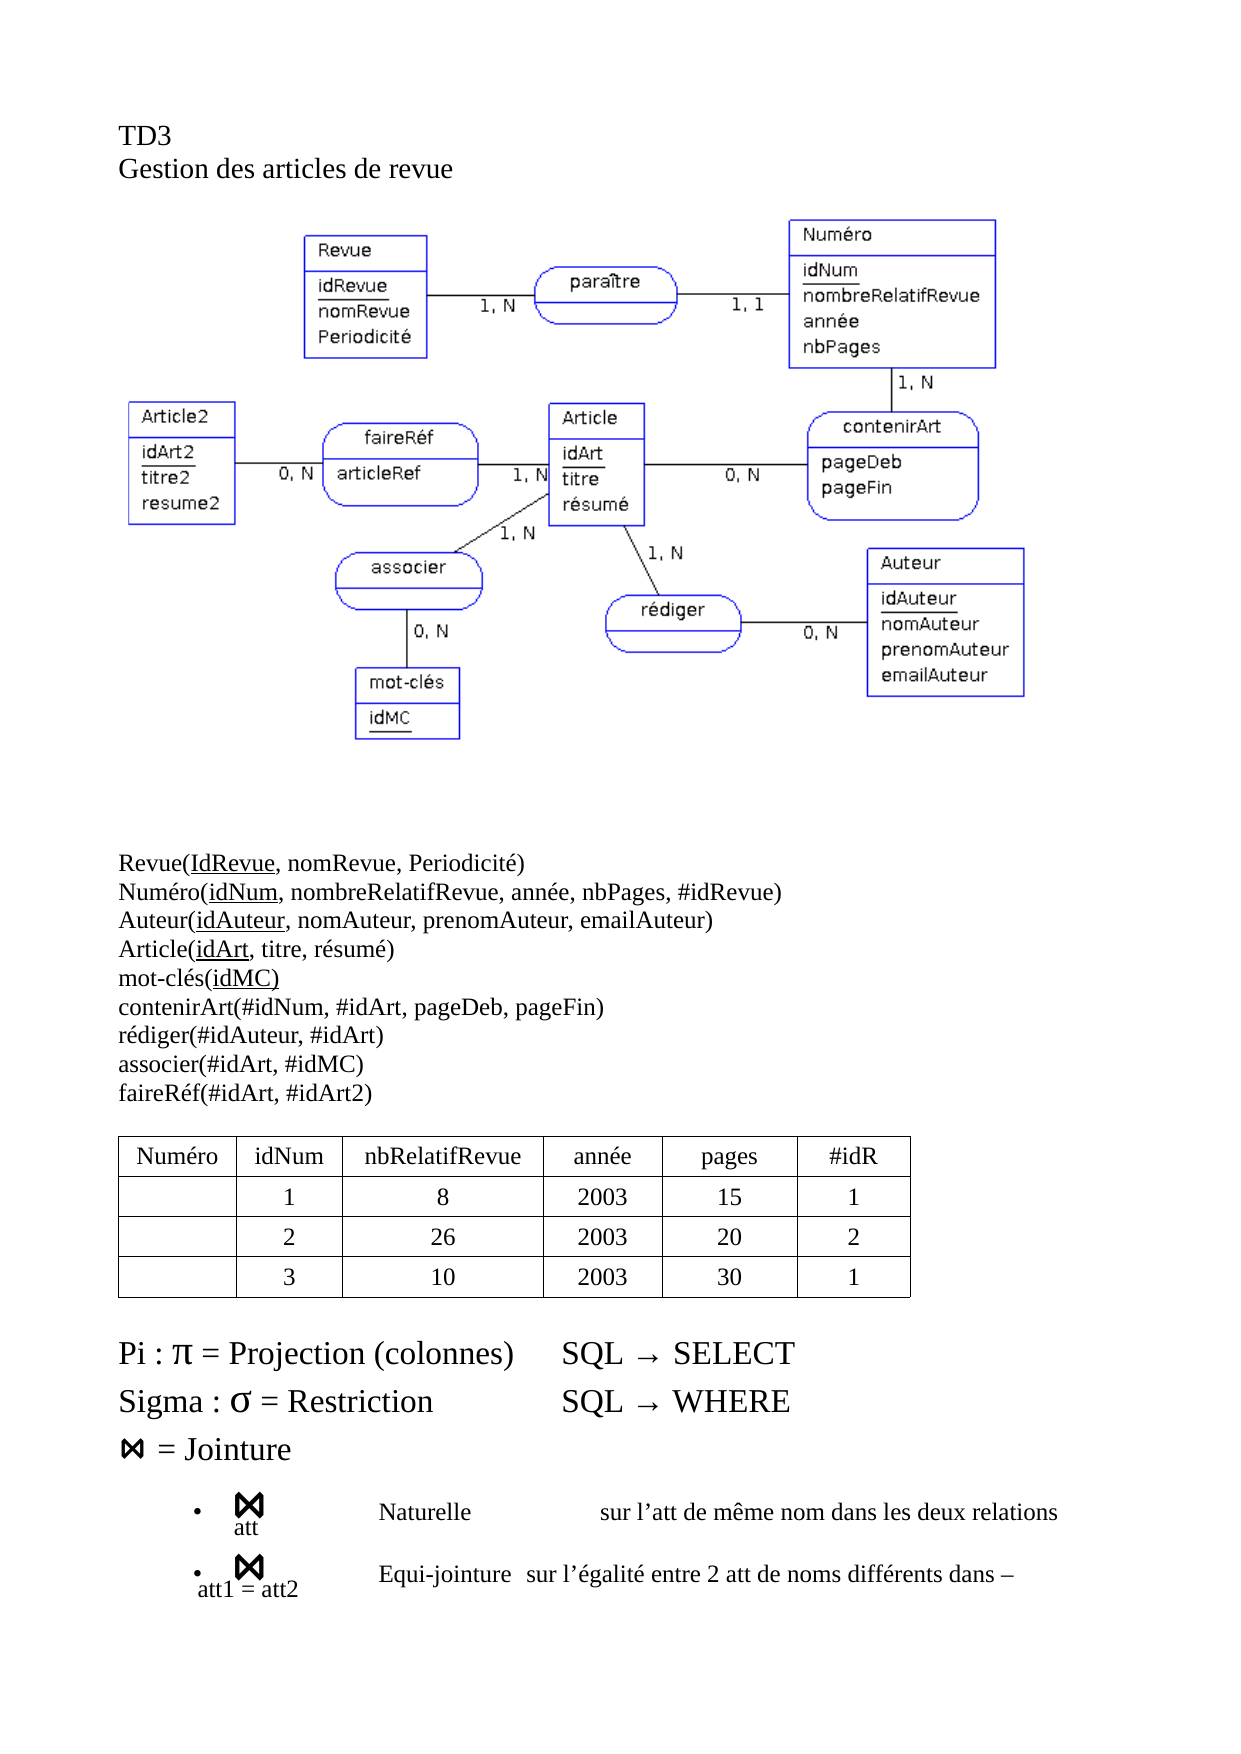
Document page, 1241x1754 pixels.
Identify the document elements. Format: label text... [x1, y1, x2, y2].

text Sigma : σ = Restriction SQL → WHERE [118, 1373, 1122, 1421]
text rédiger(#idAuteur, #idArt) [118, 1021, 1122, 1049]
table_header année [544, 1137, 662, 1176]
text associer(#idArt, #idMC) [118, 1049, 1122, 1078]
table_cell [119, 1177, 236, 1216]
text Numéro(idNum, nombreRelatifRevue, année, nbPages, #idRevue) [118, 877, 1122, 906]
table_header idNum [237, 1137, 342, 1176]
table_header #idR [798, 1137, 910, 1176]
table_cell 15 [663, 1177, 797, 1216]
text ⋈ = Jointure [118, 1421, 1122, 1469]
table_header nbRelatifRevue [343, 1137, 543, 1176]
text Revue(IdRevue, nomRevue, Periodicité) [118, 848, 1122, 877]
table_cell 3 [237, 1257, 342, 1297]
table_cell 2003 [544, 1257, 662, 1297]
table_cell 2003 [544, 1217, 662, 1256]
table_cell 2003 [544, 1177, 662, 1216]
table_cell 1 [798, 1257, 910, 1297]
text TD3 [118, 118, 1122, 152]
list ⋈ Equi-jointure sur l’égalité entre 2 att de noms différents dans – [193, 1532, 1122, 1594]
text Auteur(idAuteur, nomAuteur, prenomAuteur, emailAuteur) [118, 906, 1122, 934]
table_cell 30 [663, 1257, 797, 1297]
table_header pages [663, 1137, 797, 1176]
text Article(idArt, titre, résumé) [118, 934, 1122, 963]
list ⋈ Naturelle sur l’att de même nom dans les deux relations [193, 1469, 1122, 1532]
text faireRéf(#idArt, #idArt2) [118, 1078, 1122, 1107]
table_cell 26 [343, 1217, 543, 1256]
table_cell 8 [343, 1177, 543, 1216]
table_cell [119, 1257, 236, 1297]
table_cell 20 [663, 1217, 797, 1256]
table_cell 1 [798, 1177, 910, 1216]
text mot-clés(idMC) [118, 963, 1122, 992]
table_cell [119, 1217, 236, 1256]
table_cell 10 [343, 1257, 543, 1297]
table_cell 1 [237, 1177, 342, 1216]
table_cell 2 [237, 1217, 342, 1256]
picture [128, 201, 1066, 781]
text Gestion des articles de revue [118, 152, 1122, 185]
table_header Numéro [119, 1137, 236, 1176]
text Pi : π = Projection (colonnes) SQL → SELECT [118, 1326, 1122, 1373]
text contenirArt(#idNum, #idArt, pageDeb, pageFin) [118, 992, 1122, 1021]
table_cell 2 [798, 1217, 910, 1256]
